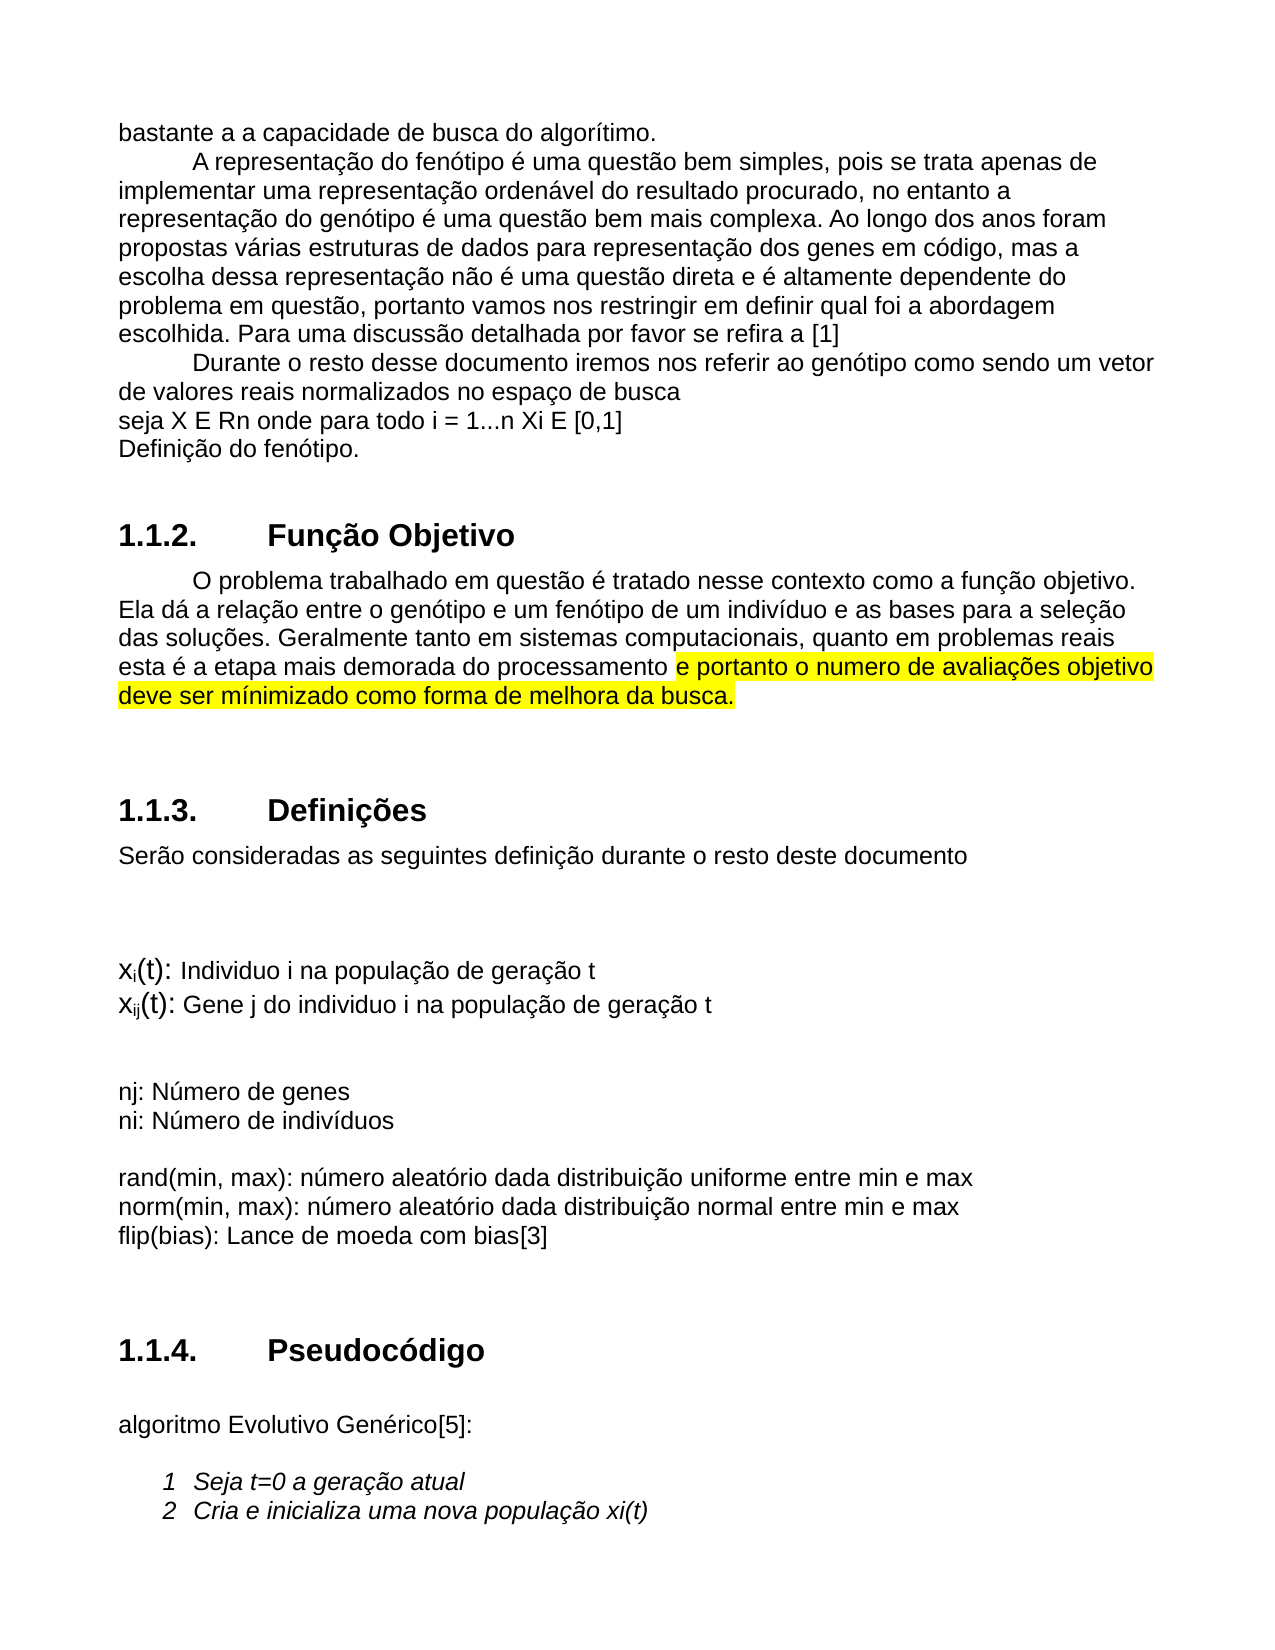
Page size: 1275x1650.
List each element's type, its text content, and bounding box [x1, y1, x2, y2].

text flip(bias): Lance de moeda com bias[3]⁠ [118, 1221, 1157, 1249]
subtitle Função Objetivo [118, 517, 1157, 553]
text O problema trabalhado em questão é tratado nesse contexto como a função objetivo. Ela dá a relação entre o genótipo e um fenótipo de um indivíduo e as bases para a seleção das soluções. Geralmente tanto em sistemas computacionais, quanto em problemas reais esta é a etapa mais demorada do processamento e portanto o numero de avaliações objetivo deve ser mínimizado como forma de melhora da busca. [118, 566, 1157, 709]
text seja X E Rn onde para todo i = 1...n Xi E [0,1] [118, 406, 1157, 434]
text bastante a a capacidade de busca do algorítimo. [118, 118, 1157, 147]
text rand(min, max): número aleatório dada distribuição uniforme entre min e max [118, 1163, 1157, 1192]
list Cria e inicializa uma nova população xi(t) [156, 1496, 1157, 1524]
text algoritmo Evolutivo Genérico[5]⁠: [118, 1409, 1157, 1438]
text xi(t): Individuo i na população de geração t [118, 952, 1157, 986]
text A representação do fenótipo é uma questão bem simples, pois se trata apenas de implementar uma representação ordenável do resultado procurado, no entanto a representação do genótipo é uma questão bem mais complexa. Ao longo dos anos foram propostas várias estruturas de dados para representação dos genes em código, mas a escolha dessa representação não é uma questão direta e é altamente dependente do problema em questão, portanto vamos nos restringir em definir qual foi a abordagem escolhida. Para uma discussão detalhada por favor se refira a [1]⁠ [118, 147, 1157, 348]
text xij(t): Gene j do individuo i na população de geração t [118, 986, 1157, 1019]
subtitle Pseudocódigo [118, 1332, 1157, 1368]
text ni: Número de indivíduos [118, 1106, 1157, 1134]
list Seja t=0 a geração atual [156, 1467, 1157, 1496]
text norm(min, max): número aleatório dada distribuição normal entre min e max [118, 1192, 1157, 1221]
text nj: Número de genes [118, 1077, 1157, 1106]
text Durante o resto desse documento iremos nos referir ao genótipo como sendo um vetor de valores reais normalizados no espaço de busca [118, 348, 1157, 406]
text Serão consideradas as seguintes definição durante o resto deste documento [118, 841, 1157, 870]
subtitle Definições [118, 792, 1157, 828]
text Definição do fenótipo. [118, 434, 1157, 463]
